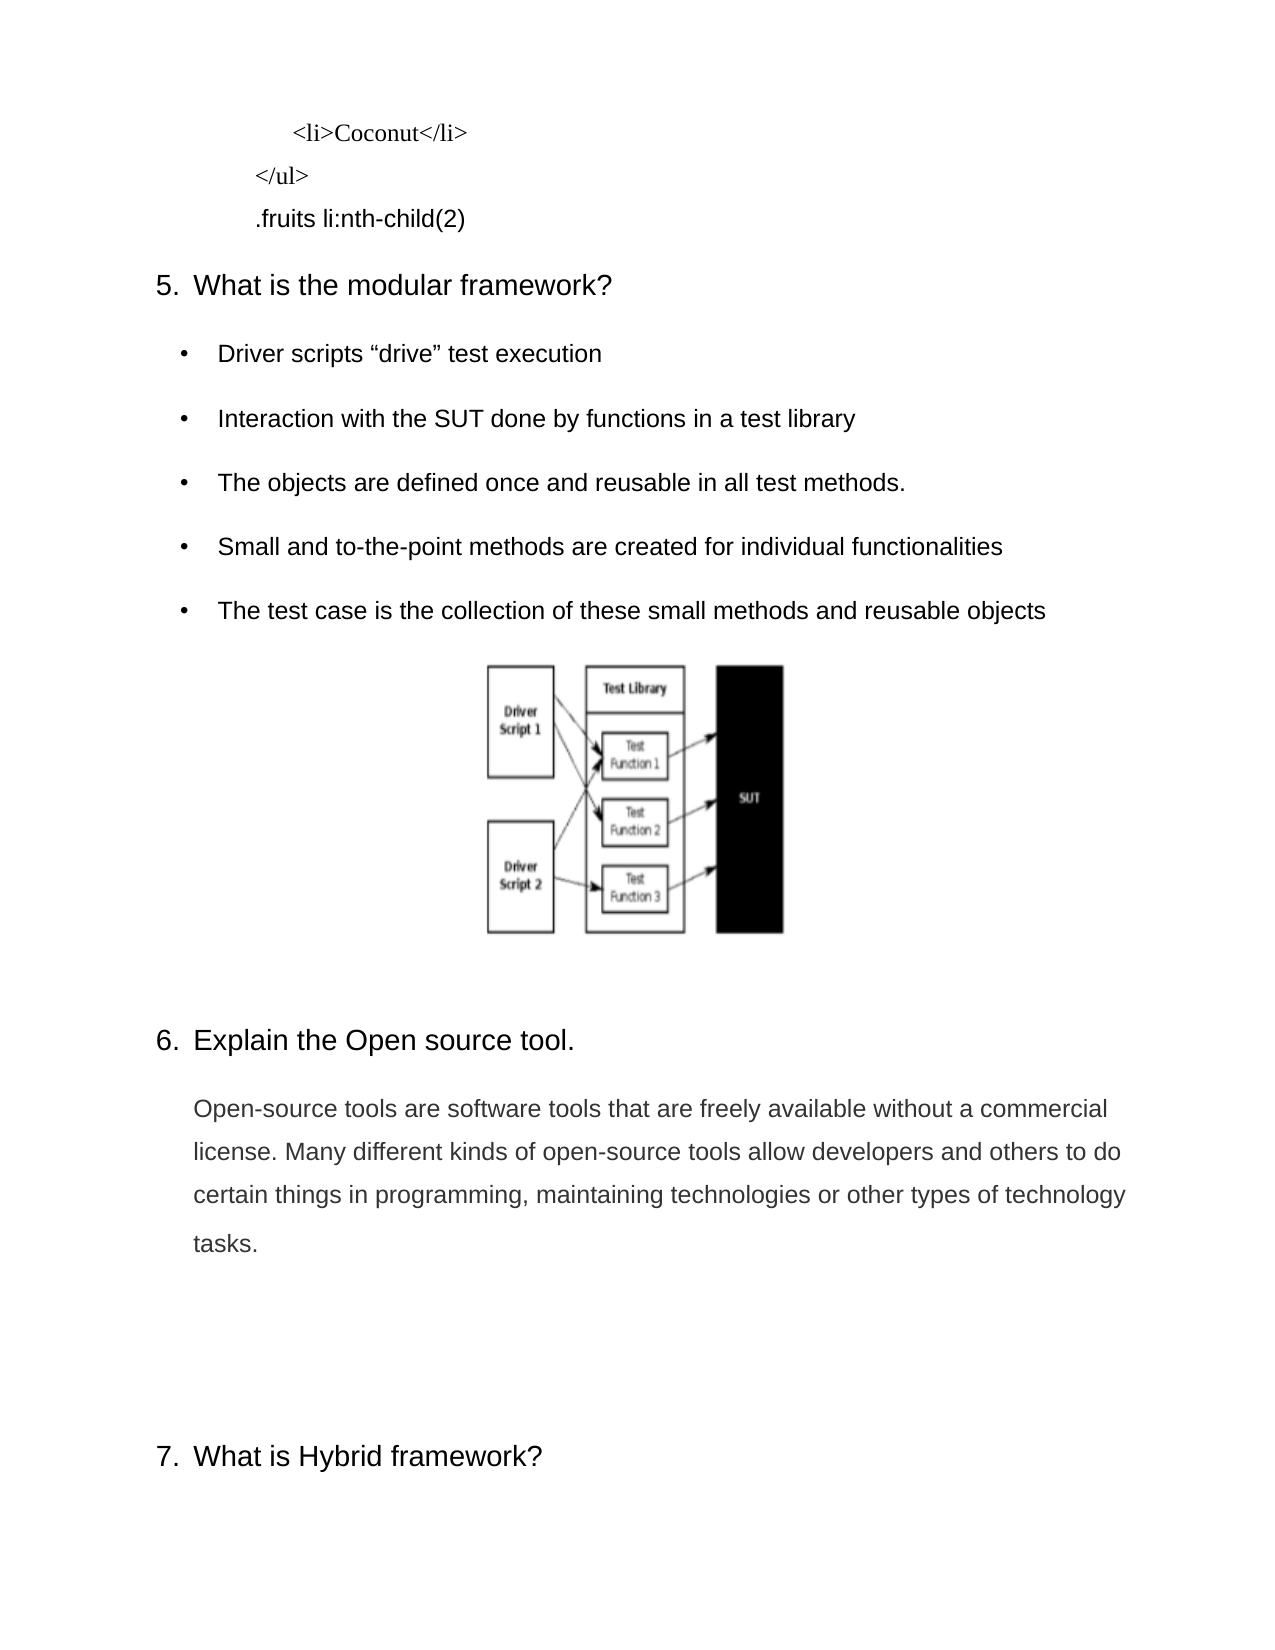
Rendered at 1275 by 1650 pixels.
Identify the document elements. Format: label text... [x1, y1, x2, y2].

picture [464, 659, 811, 945]
list The objects are defined once and reusable in all test methods. [180, 468, 1157, 496]
list Explain the Open source tool. [156, 1022, 1157, 1056]
list What is the modular framework? [156, 268, 1157, 302]
list Interaction with the SUT done by functions in a test library [180, 403, 1157, 432]
list The test case is the collection of these small methods and reusable objects [180, 596, 1157, 624]
list </ul> [217, 161, 1157, 190]
list Driver scripts “drive” test execution [180, 339, 1157, 368]
list What is Hybrid framework? [156, 1439, 1157, 1472]
list Open-source tools are software tools that are freely available without a commercial license. Many different kinds of open-source tools allow developers and others to do certain things in programming, maintaining technologies or other types of technology tasks. [156, 1094, 1157, 1259]
list .fruits li:nth-child(2) [217, 204, 1157, 233]
list <li>Coconut</li> [254, 118, 1157, 147]
list Small and to-the-point methods are created for individual functionalities [180, 532, 1157, 561]
